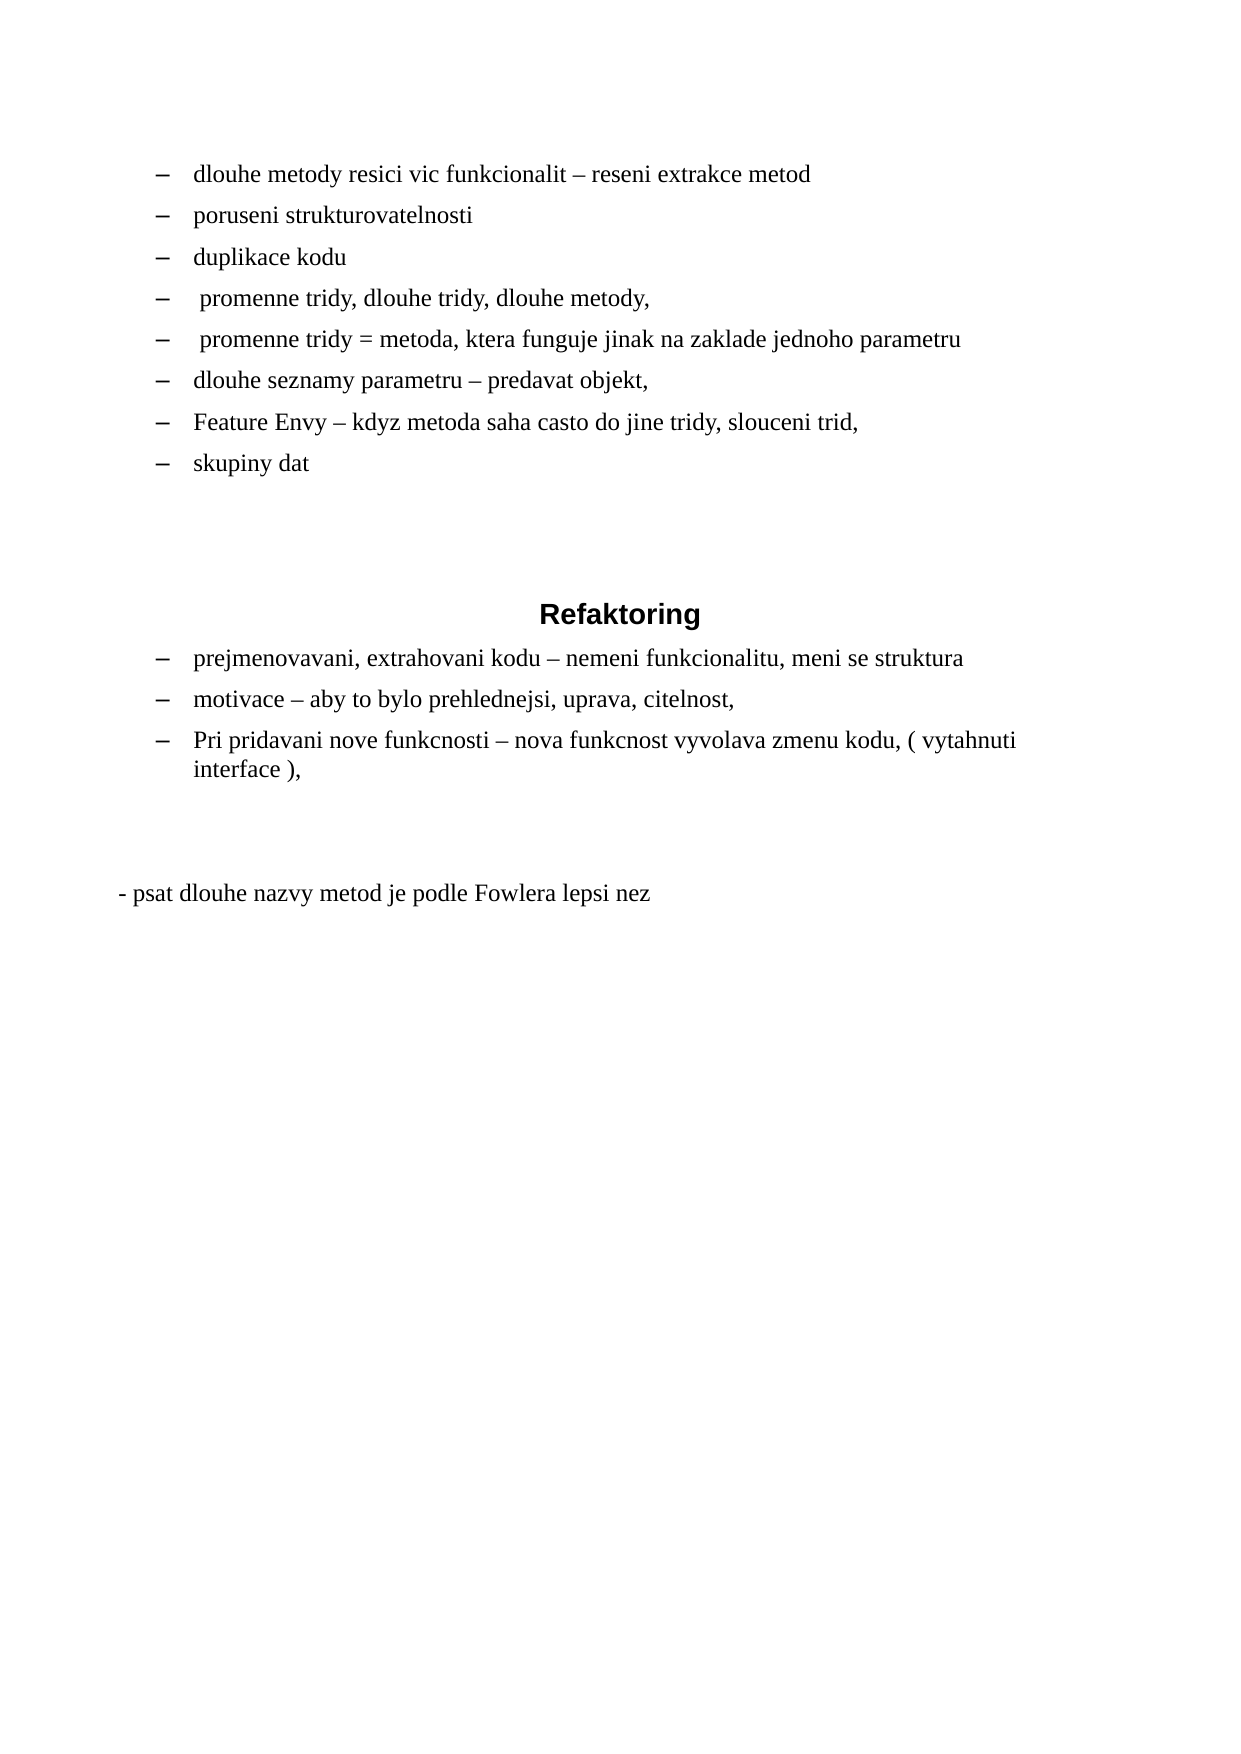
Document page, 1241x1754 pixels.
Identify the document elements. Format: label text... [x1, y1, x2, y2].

list dlouhe seznamy parametru – predavat objekt, [156, 366, 1122, 394]
list motivace – aby to bylo prehlednejsi, uprava, citelnost, [156, 684, 1122, 713]
list Feature Envy – kdyz metoda saha casto do jine tridy, slouceni trid, [156, 407, 1122, 436]
list prejmenovavani, extrahovani kodu – nemeni funkcionalitu, meni se struktura [156, 643, 1122, 672]
list promenne tridy, dlouhe tridy, dlouhe metody, [156, 283, 1122, 312]
list skupiny dat [156, 448, 1122, 477]
list Pri pridavani nove funkcnosti – nova funkcnost vyvolava zmenu kodu, ( vytahnuti interface ), [156, 725, 1122, 783]
list poruseni strukturovatelnosti [156, 201, 1122, 229]
subtitle Refaktoring [118, 597, 1122, 630]
list dlouhe metody resici vic funkcionalit – reseni extrakce metod [156, 159, 1122, 188]
list promenne tridy = metoda, ktera funguje jinak na zaklade jednoho parametru [156, 324, 1122, 353]
text - psat dlouhe nazvy metod je podle Fowlera lepsi nez [118, 878, 1122, 907]
list duplikace kodu [156, 242, 1122, 271]
